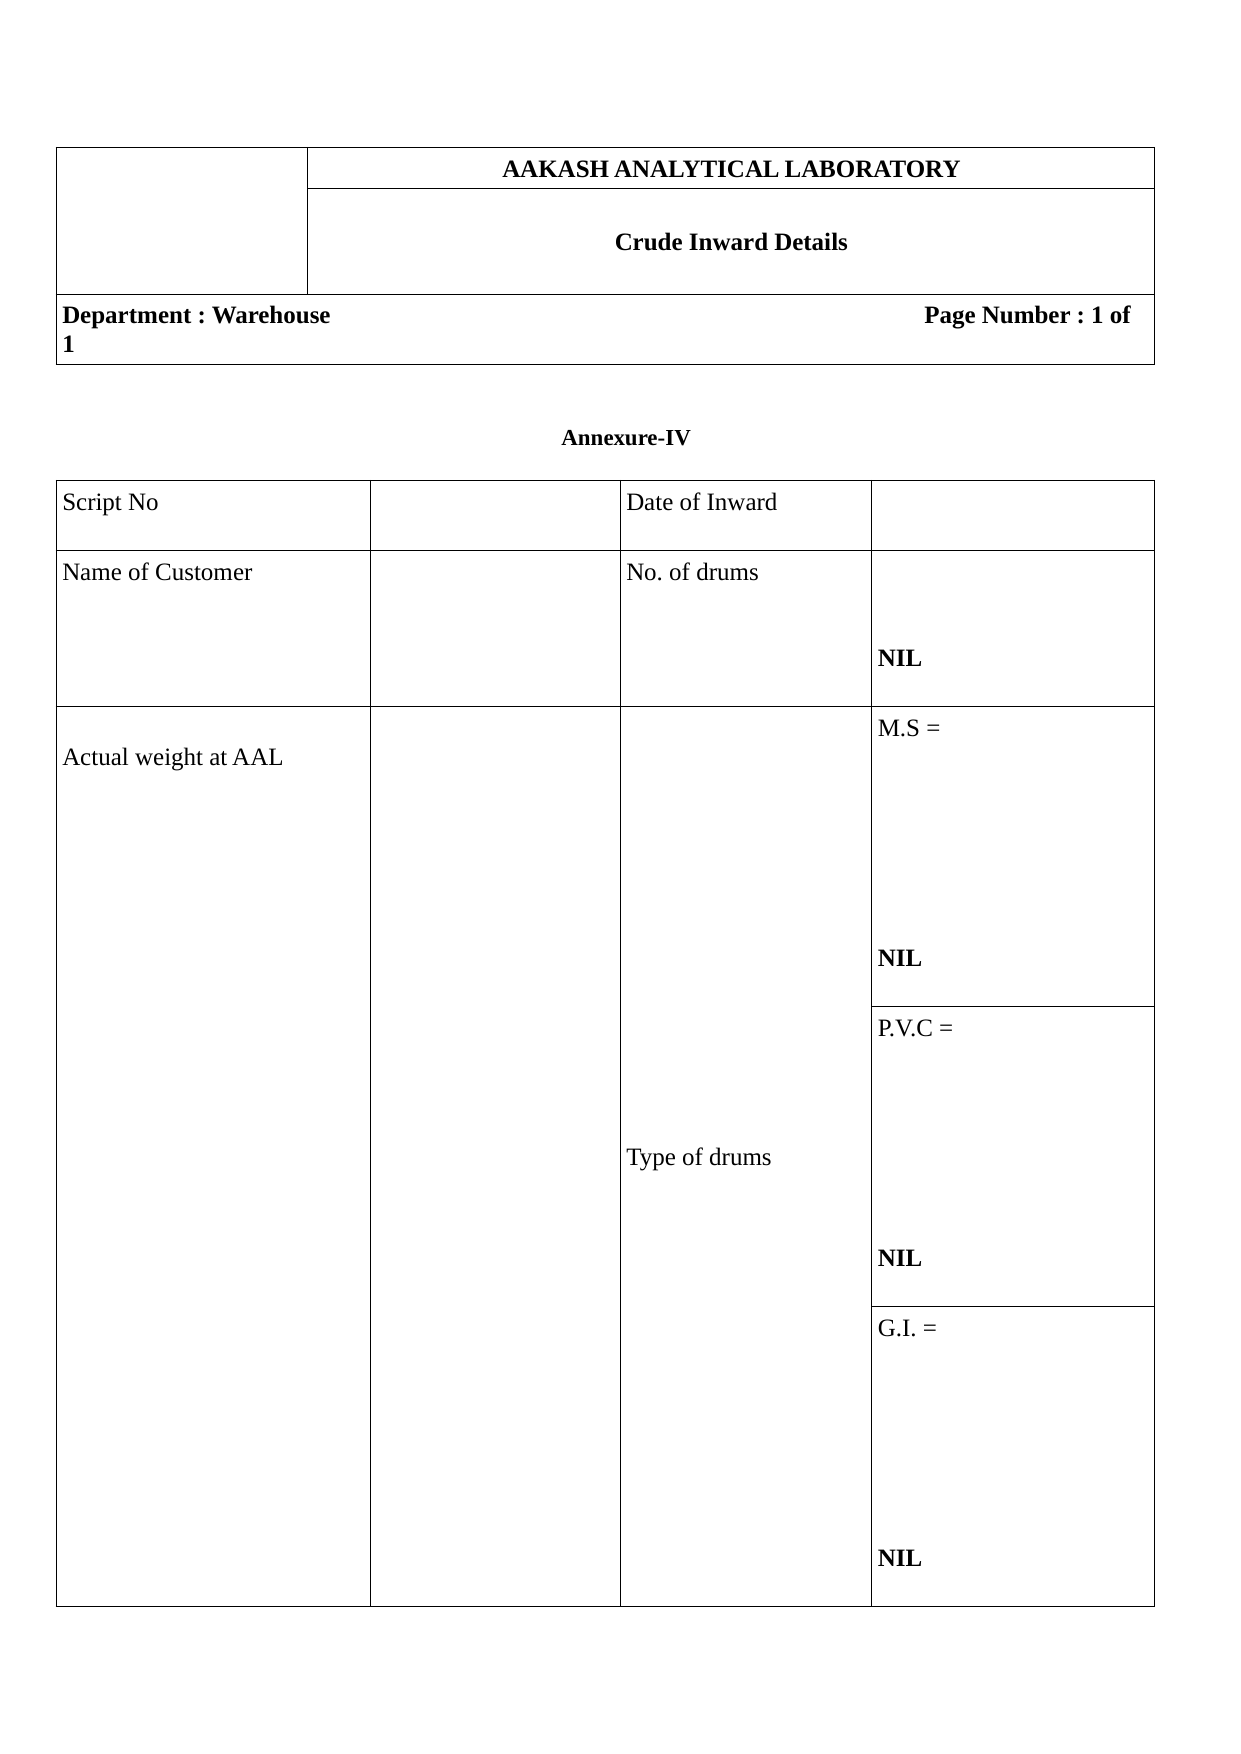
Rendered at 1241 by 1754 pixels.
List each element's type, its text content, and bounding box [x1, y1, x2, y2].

table_header <inward.planned_date> [872, 481, 1154, 550]
table_cell M.S = <if test="inward.bulk==False" > <inward.ms> </if> <if test="inward.bulk==True" > NIL </if> [872, 707, 1154, 1006]
table_cell <if test="inward.bulk==True" > NIL </if> [872, 551, 1154, 706]
table_cell [371, 707, 620, 1606]
table_cell G.I. = <if test="inward.bulk==False" > <inward.gi> </if> <if test="inward.bulk==True" > NIL </if> [872, 1307, 1154, 1606]
table_cell <inward.supplier.rec_name> [371, 551, 620, 706]
table_cell Type of drums [621, 707, 871, 1606]
table_cell P.V.C = <if test="inward.bulk==False" > <inward.pvc> </if> <if test="inward.bulk==True" > NIL </if> [872, 1007, 1154, 1306]
table_cell Department : Warehouse Page Number : 1 of 1 [57, 295, 1154, 364]
text Annexure-IV [118, 422, 1122, 451]
table_cell No. of drums [621, 551, 871, 706]
table_header [57, 148, 307, 294]
table_cell Crude Inward Details [308, 189, 1154, 294]
table_header Script No [57, 481, 370, 550]
table_header [371, 481, 620, 550]
table_cell Actual weight at AAL [57, 707, 370, 1606]
table_cell Name of Customer [57, 551, 370, 706]
table_header AAKASH ANALYTICAL LABORATORY [308, 148, 1154, 188]
table_header Date of Inward [621, 481, 871, 550]
